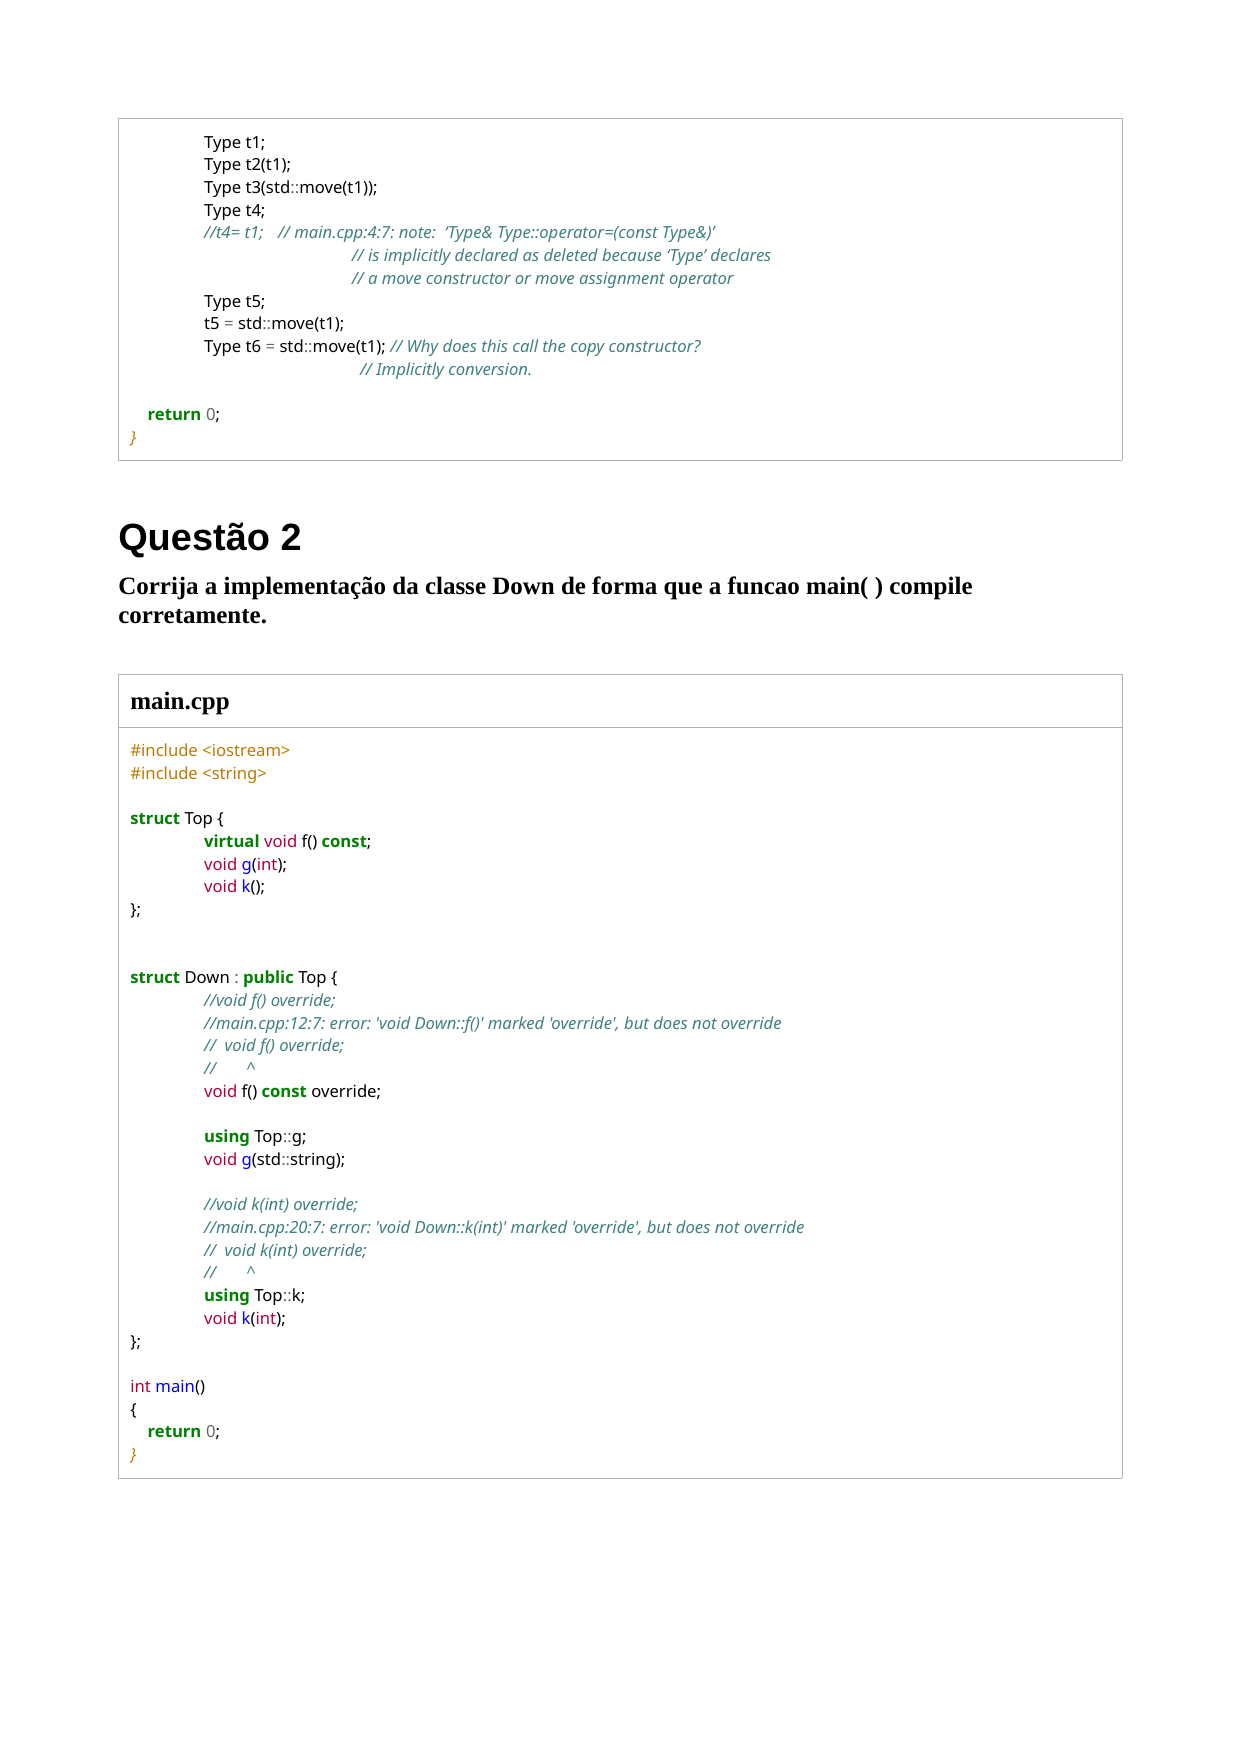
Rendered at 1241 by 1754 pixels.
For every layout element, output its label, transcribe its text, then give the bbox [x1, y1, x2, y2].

table_cell Type t1; Type t2(t1); Type t3(std::move(t1)); Type t4; //t4= t1; // main.cpp:4:7: note: ‘Type& Type::operator=(const Type&)’ // is implicitly declared as deleted because ‘Type’ declares // a move constructor or move assignment operator Type t5; t5 = std::move(t1); Type t6 = std::move(t1); // Why does this call the copy constructor? // Implicitly conversion. return 0; } [119, 119, 1122, 460]
subtitle Questão 2 [118, 515, 1122, 559]
table_cell #include <iostream> #include <string> struct Top { virtual void f() const; void g(int); void k(); }; struct Down : public Top { //void f() override; //main.cpp:12:7: error: 'void Down::f()' marked 'override', but does not override // void f() override; // ^ void f() const override; using Top::g; void g(std::string); //void k(int) override; //main.cpp:20:7: error: 'void Down::k(int)' marked 'override', but does not override // void k(int) override; // ^ using Top::k; void k(int); }; int main() { return 0; } [119, 728, 1122, 1477]
text Corrija a implementação da classe Down de forma que a funcao main( ) compile corretamente. [118, 571, 1122, 629]
table_header main.cpp [119, 675, 1122, 727]
